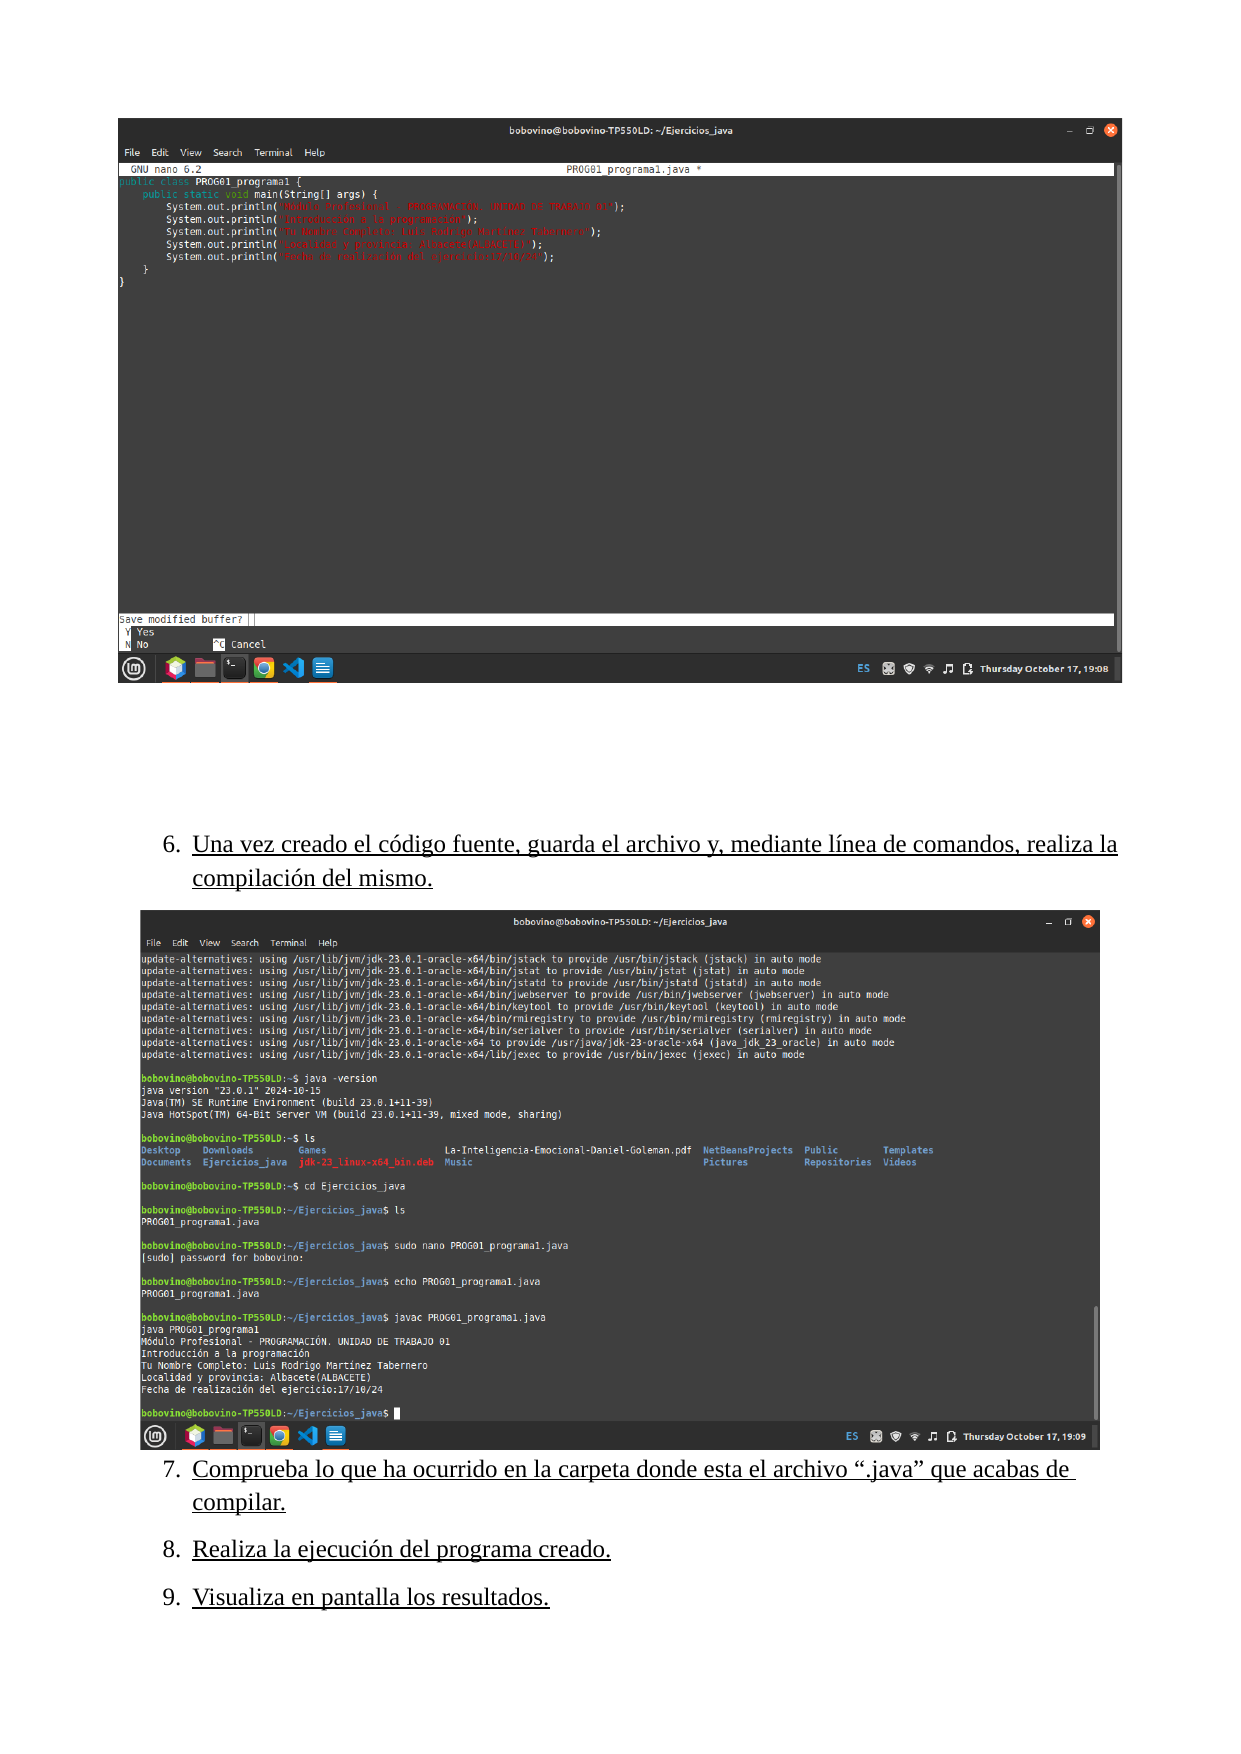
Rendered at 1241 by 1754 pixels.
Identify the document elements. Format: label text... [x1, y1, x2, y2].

picture [140, 910, 1100, 1450]
list Visualiza en pantalla los resultados. [162, 1582, 1122, 1611]
list Una vez creado el código fuente, guarda el archivo y, mediante línea de comandos, realiza la compilación del mismo. [162, 829, 1122, 891]
list Realiza la ejecución del programa creado. [162, 1534, 1122, 1563]
picture [118, 118, 1123, 683]
list Comprueba lo que ha ocurrido en la carpeta donde esta el archivo “.java” que acabas de compilar. [162, 910, 1122, 1516]
